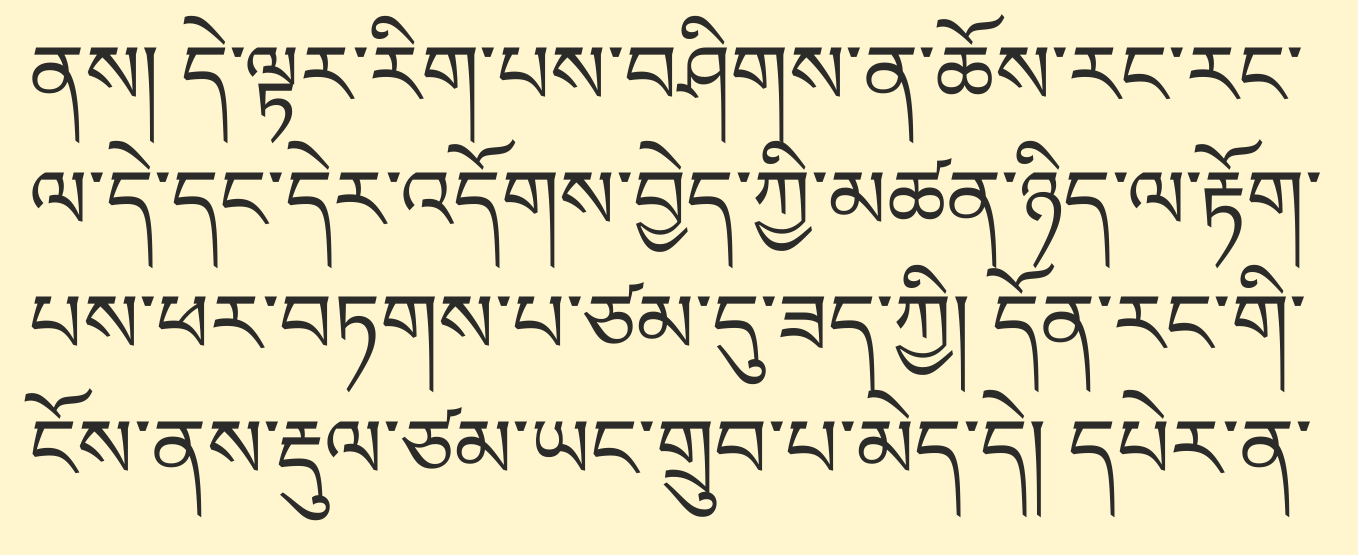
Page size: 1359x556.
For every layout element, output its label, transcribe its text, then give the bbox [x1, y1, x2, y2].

text ནས། དེ་ལྟར་རིག་པས་བཤིགས་ན་ཆོས་རང་རང་ལ་དེ་དང་དེར་འདོགས་བྱེད་ཀྱི་མཚན་ཉིད་ལ་རྟོག་པས་ཕར་བཏགས་པ་ཙམ་དུ་ཟད་ཀྱི། དོན་རང་གི་ངོས་ནས་རྡུལ་ཙམ་ཡང་གྲུབ་པ་མེད་དེ། དཔེར་ན་ [29, 29, 1346, 513]
